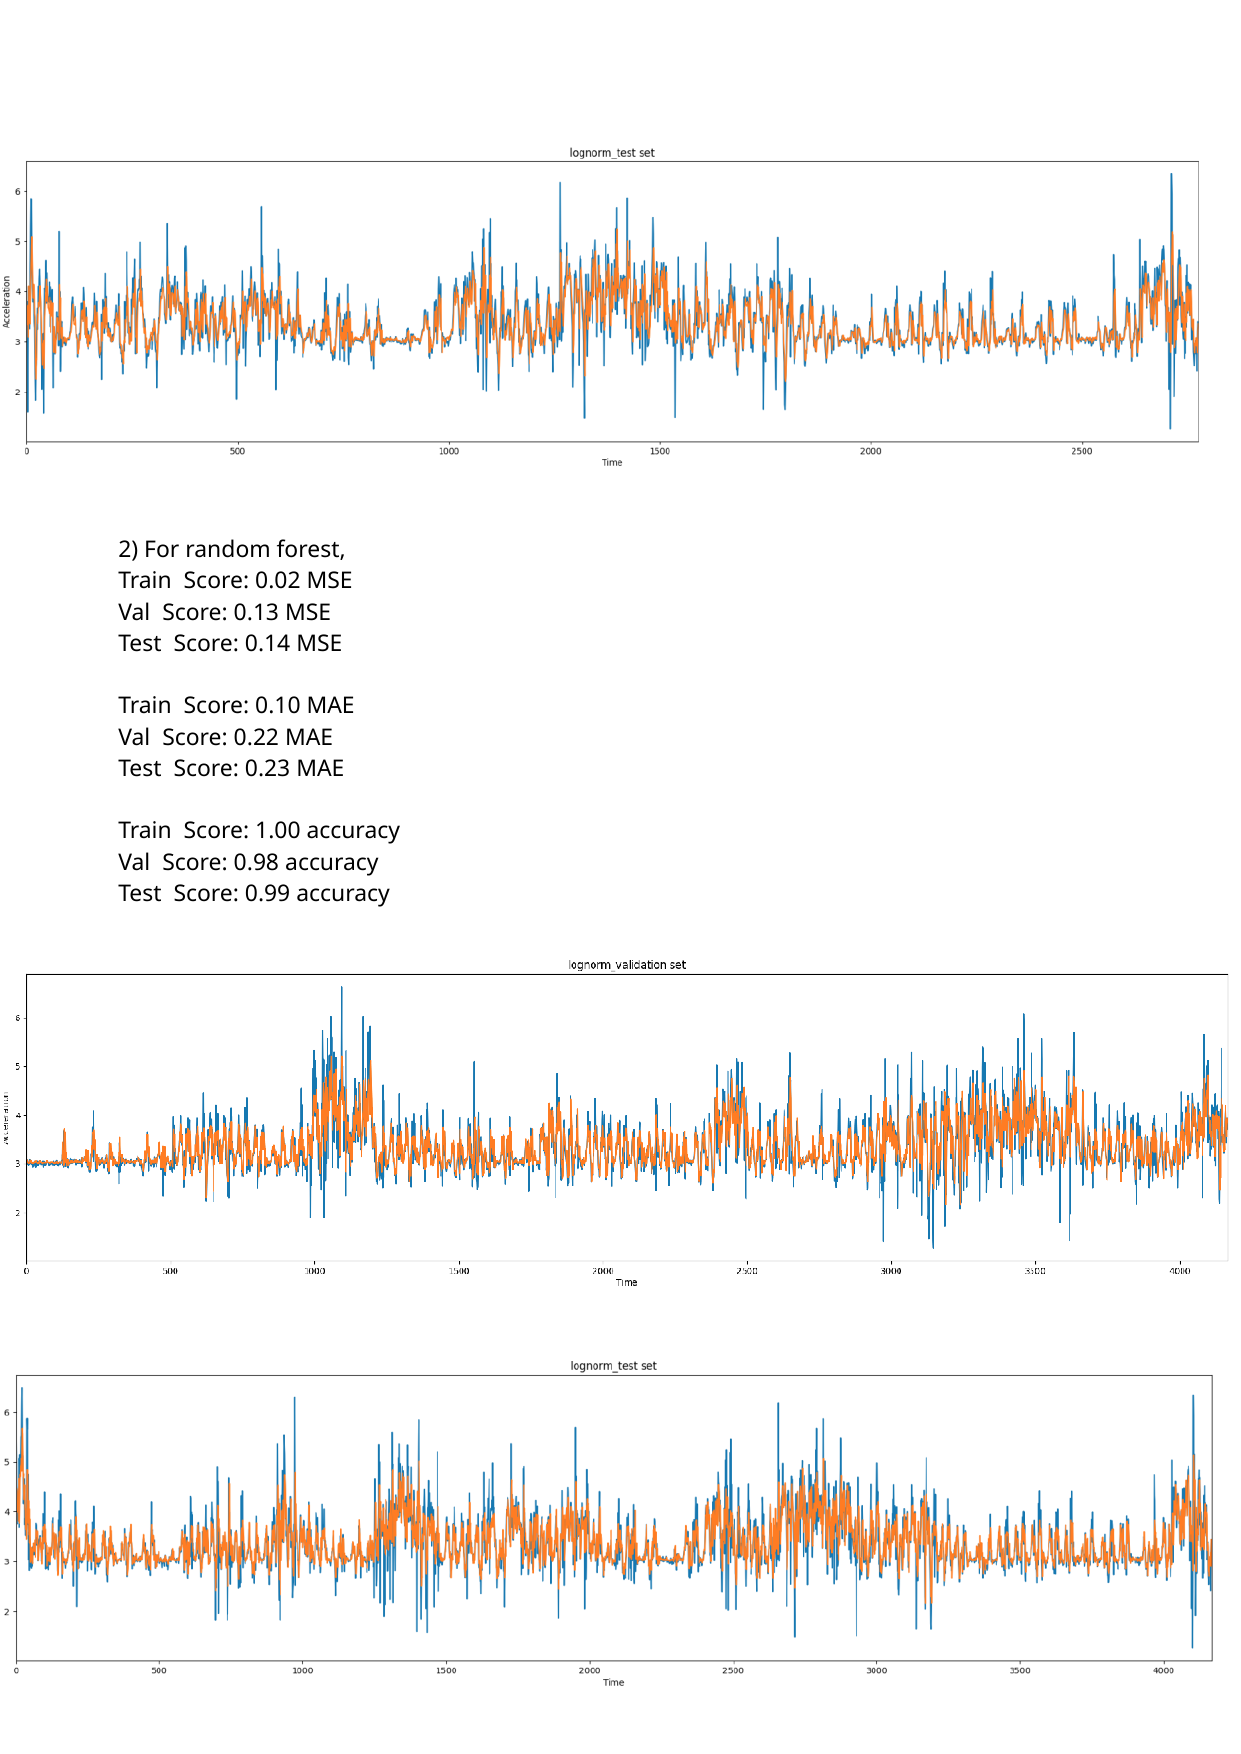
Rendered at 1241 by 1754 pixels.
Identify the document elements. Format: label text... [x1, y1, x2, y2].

text Train Score: 1.00 accuracy [118, 814, 1122, 846]
text 2) For random forest, [118, 533, 1122, 564]
text Train Score: 0.10 MAE [118, 689, 1122, 721]
text Val Score: 0.13 MSE [118, 596, 1122, 627]
picture [1, 1361, 1223, 1688]
text Train Score: 0.02 MSE [118, 564, 1122, 596]
text Test Score: 0.14 MSE [118, 627, 1122, 658]
text Val Score: 0.22 MAE [118, 721, 1122, 752]
text Test Score: 0.23 MAE [118, 752, 1122, 783]
picture [4, 959, 1241, 1295]
picture [0, 145, 1211, 471]
text Test Score: 0.99 accuracy [118, 877, 1122, 908]
text Val Score: 0.98 accuracy [118, 846, 1122, 877]
